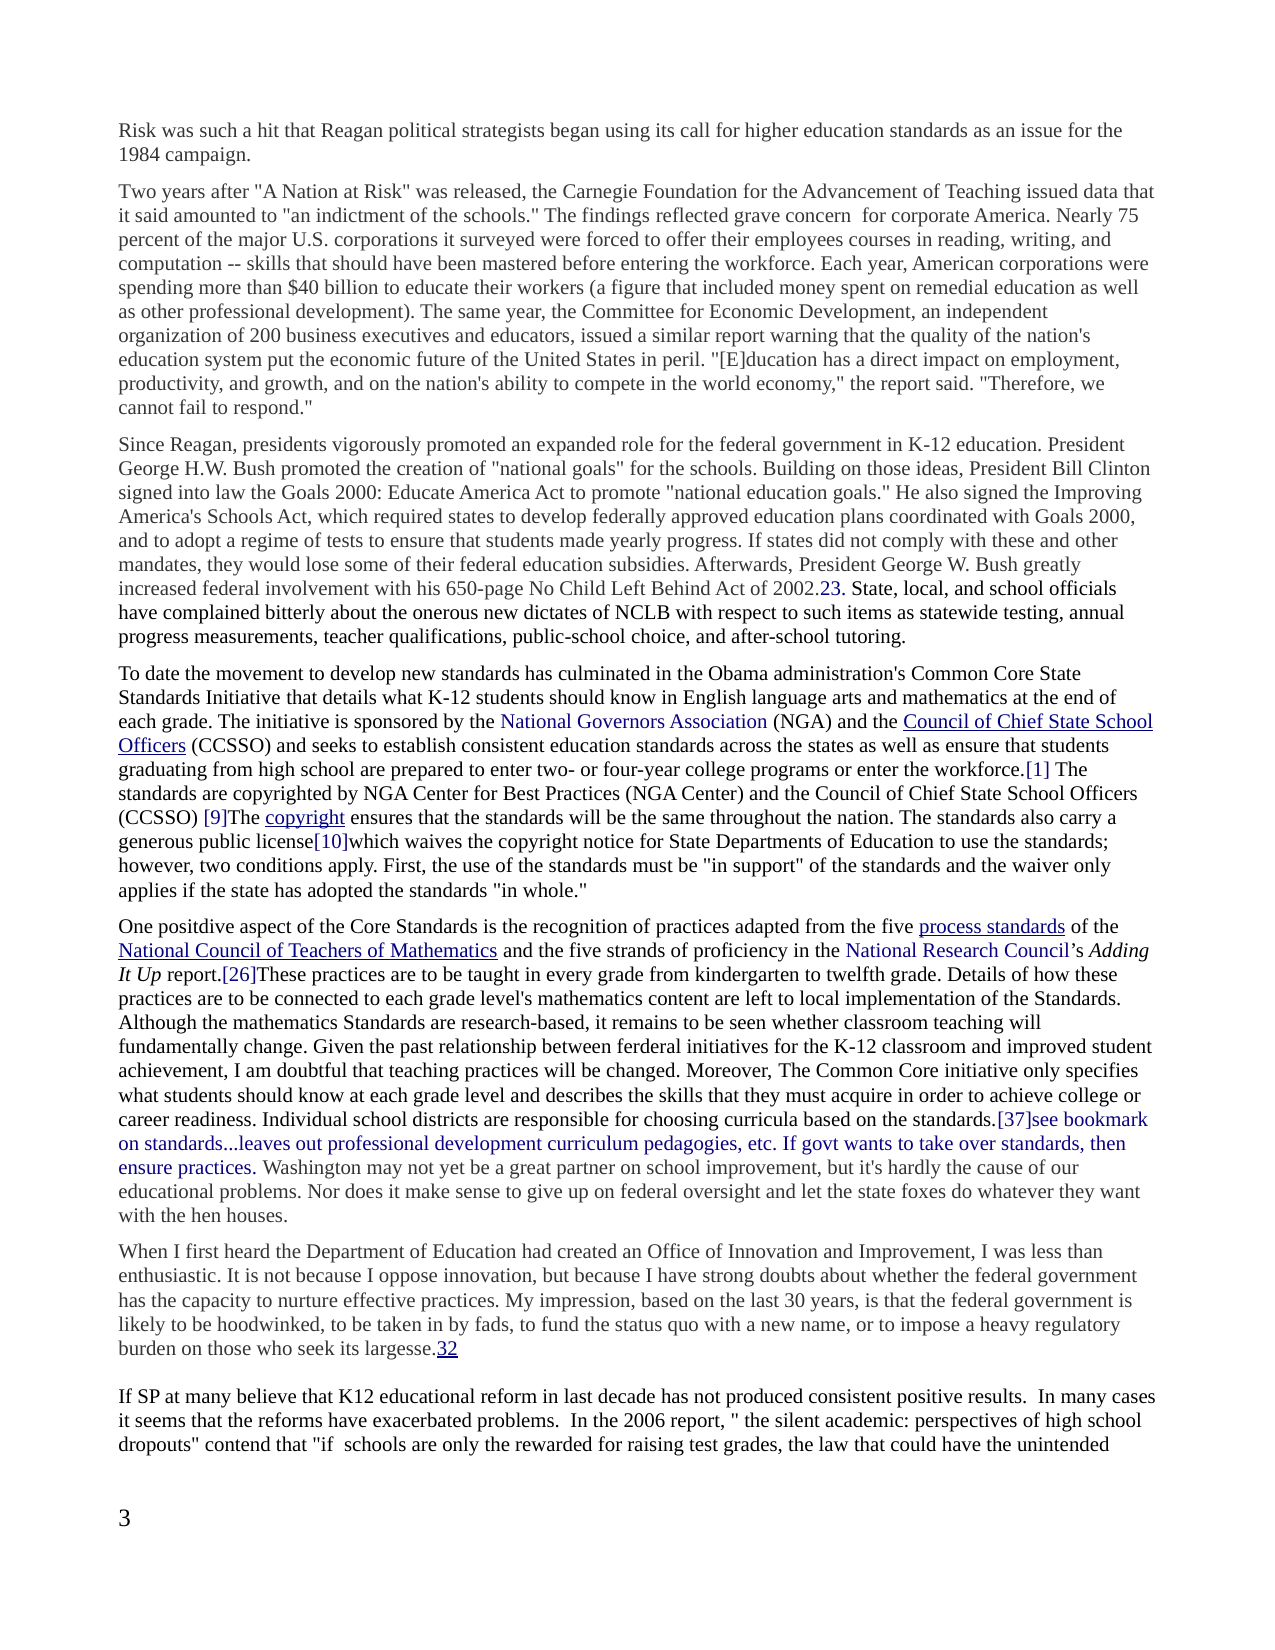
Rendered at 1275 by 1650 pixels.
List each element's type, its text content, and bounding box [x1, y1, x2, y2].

text To date the movement to develop new standards has culminated in the Obama administration's Common Core State Standards Initiative that details what K-12 students should know in English language arts and mathematics at the end of each grade. The initiative is sponsored by the National Governors Association (NGA) and the Council of Chief State School Officers (CCSSO) and seeks to establish consistent education standards across the states as well as ensure that students graduating from high school are prepared to enter two- or four-year college programs or enter the workforce.[1] The standards are copyrighted by NGA Center for Best Practices (NGA Center) and the Council of Chief State School Officers (CCSSO) [9]The copyright ensures that the standards will be the same throughout the nation. The standards also carry a generous public license[10]which waives the copyright notice for State Departments of Education to use the standards; however, two conditions apply. First, the use of the standards must be "in support" of the standards and the waiver only applies if the state has adopted the standards "in whole." [118, 661, 1157, 902]
text Risk was such a hit that Reagan political strategists began using its call for higher education standards as an issue for the 1984 campaign. [118, 118, 1157, 166]
text If SP at many believe that K12 educational reform in last decade has not produced consistent positive results. In many cases it seems that the reforms have exacerbated problems. In the 2006 report, " the silent academic: perspectives of high school dropouts" contend that "if schools are only the rewarded for raising test grades, the law that could have the unintended [118, 1384, 1157, 1456]
text Two years after "A Nation at Risk" was released, the Carnegie Foundation for the Advancement of Teaching issued data that it said amounted to "an indictment of the schools." The findings reflected grave concern for corporate America. Nearly 75 percent of the major U.S. corporations it surveyed were forced to offer their employees courses in reading, writing, and computation -- skills that should have been mastered before entering the workforce. Each year, American corporations were spending more than $40 billion to educate their workers (a figure that included money spent on remedial education as well as other professional development). The same year, the Committee for Economic Development, an independent organization of 200 business executives and educators, issued a similar report warning that the quality of the nation's education system put the economic future of the United States in peril. "[E]ducation has a direct impact on employment, productivity, and growth, and on the nation's ability to compete in the world economy," the report said. "Therefore, we cannot fail to respond." [118, 179, 1157, 419]
text One positdive aspect of the Core Standards is the recognition of practices adapted from the five process standards of the National Council of Teachers of Mathematics and the five strands of proficiency in the National Research Council’s Adding It Up report.[26]These practices are to be taught in every grade from kindergarten to twelfth grade. Details of how these practices are to be connected to each grade level's mathematics content are left to local implementation of the Standards. Although the mathematics Standards are research-based, it remains to be seen whether classroom teaching will fundamentally change. Given the past relationship between ferderal initiatives for the K-12 classroom and improved student achievement, I am doubtful that teaching practices will be changed. Moreover, The Common Core initiative only specifies what students should know at each grade level and describes the skills that they must acquire in order to achieve college or career readiness. Individual school districts are responsible for choosing curricula based on the standards.[37]see bookmark on standards...leaves out professional development curriculum pedagogies, etc. If govt wants to take over standards, then ensure practices. Washington may not yet be a great partner on school improvement, but it's hardly the cause of our educational problems. Nor does it make sense to give up on federal oversight and let the state foxes do whatever they want with the hen houses. [118, 914, 1157, 1227]
text When I first heard the Department of Education had created an Office of Innovation and Improvement, I was less than enthusiastic. It is not because I oppose innovation, but because I have strong doubts about whether the federal government has the capacity to nurture effective practices. My impression, based on the last 30 years, is that the federal government is likely to be hoodwinked, to be taken in by fads, to fund the status quo with a new name, or to impose a heavy regulatory burden on those who seek its largesse.32 [118, 1239, 1157, 1384]
text Since Reagan, presidents vigorously promoted an expanded role for the federal government in K-12 education. President George H.W. Bush promoted the creation of "national goals" for the schools. Building on those ideas, President Bill Clinton signed into law the Goals 2000: Educate America Act to promote "national education goals." He also signed the Improving America's Schools Act, which required states to develop federally approved education plans coordinated with Goals 2000, and to adopt a regime of tests to ensure that students made yearly progress. If states did not comply with these and other mandates, they would lose some of their federal education subsidies. Afterwards, President George W. Bush greatly increased federal involvement with his 650-page No Child Left Behind Act of 2002.23. State, local, and school officials have complained bitterly about the onerous new dictates of NCLB with respect to such items as statewide testing, annual progress measurements, teacher qualifications, public-school choice, and after-school tutoring. [118, 432, 1157, 648]
